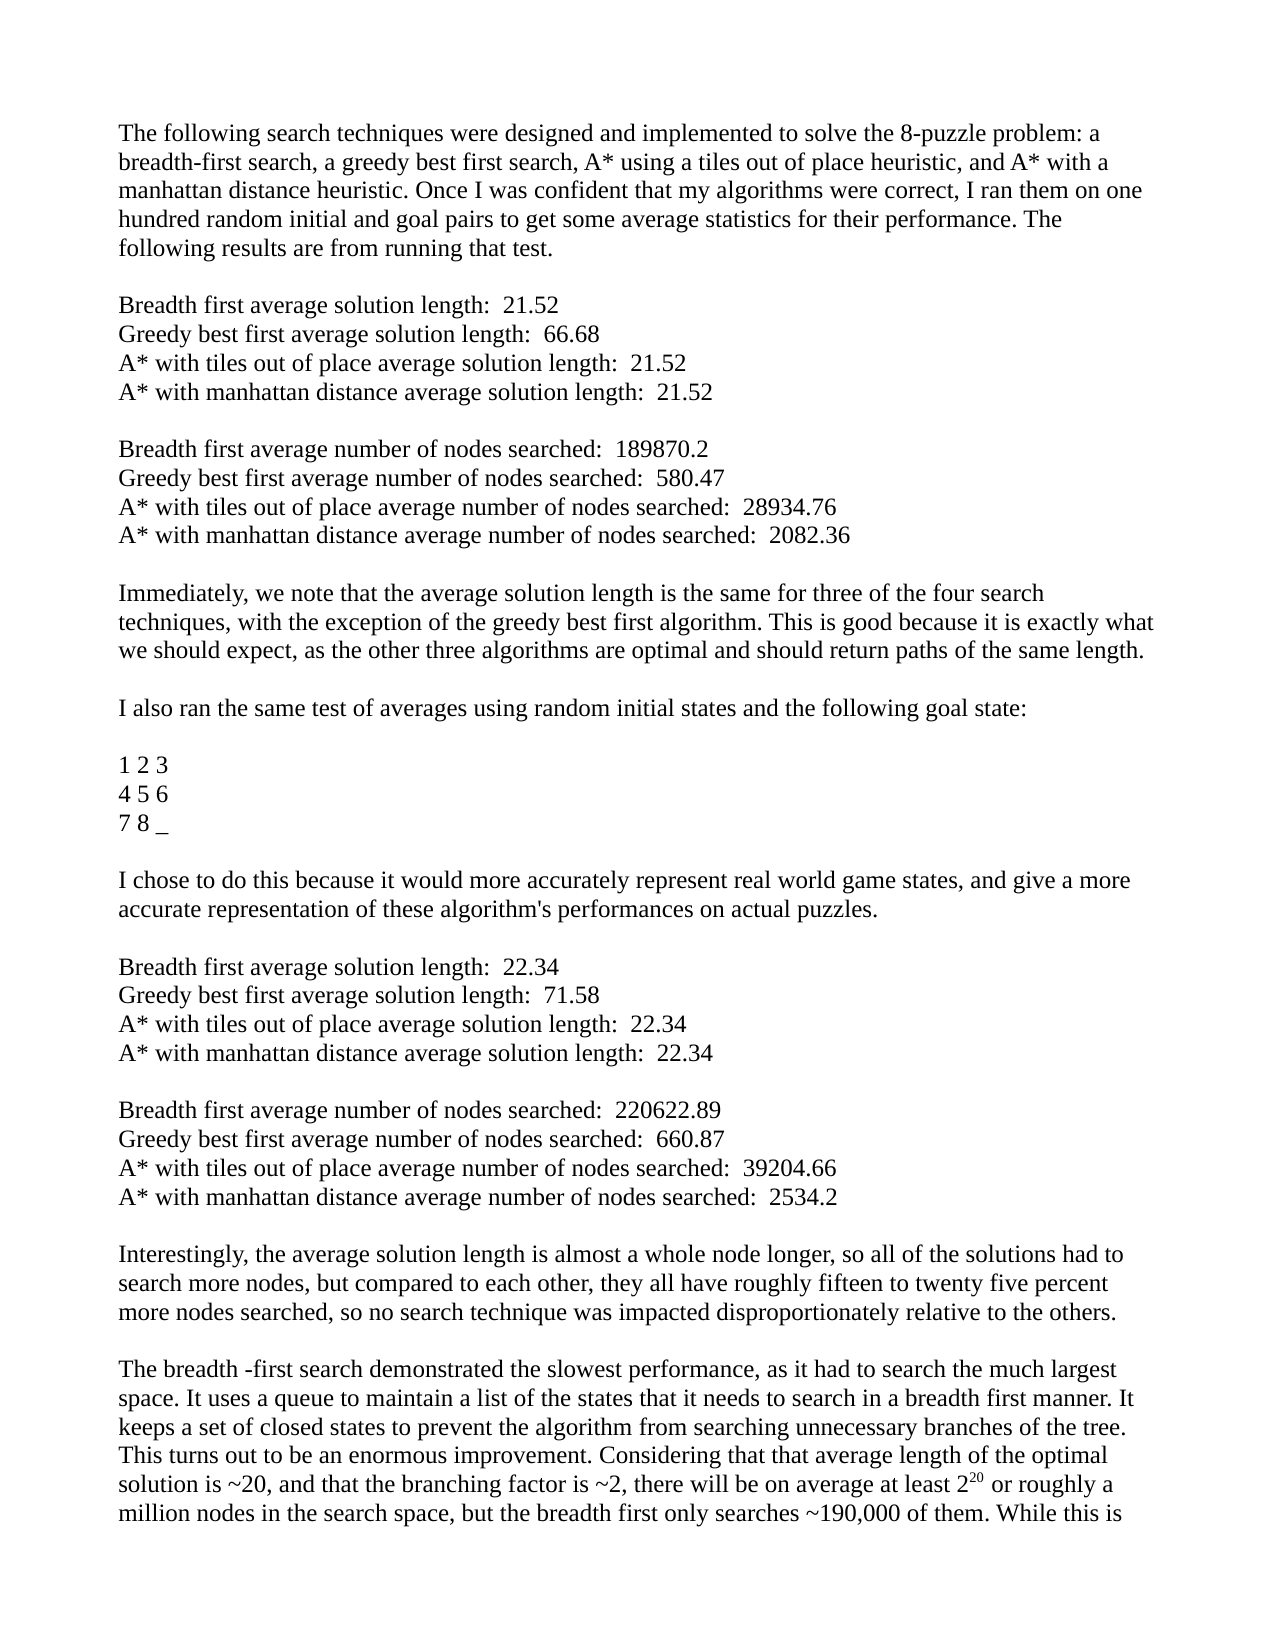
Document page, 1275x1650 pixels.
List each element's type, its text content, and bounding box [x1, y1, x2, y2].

text I chose to do this because it would more accurately represent real world game states, and give a more accurate representation of these algorithm's performances on actual puzzles. [118, 866, 1157, 923]
text A* with tiles out of place average solution length: 21.52 [118, 348, 1157, 377]
text 4 5 6 [118, 779, 1157, 808]
text The breadth -first search demonstrated the slowest performance, as it had to search the much largest space. It uses a queue to maintain a list of the states that it needs to search in a breadth first manner. It keeps a set of closed states to prevent the algorithm from searching unnecessary branches of the tree. This turns out to be an enormous improvement. Considering that that average length of the optimal solution is ~20, and that the branching factor is ~2, there will be on average at least 220 or roughly a million nodes in the search space, but the breadth first only searches ~190,000 of them. While this is [118, 1354, 1157, 1527]
text Immediately, we note that the average solution length is the same for three of the four search techniques, with the exception of the greedy best first algorithm. This is good because it is exactly what we should expect, as the other three algorithms are optimal and should return paths of the same length. [118, 578, 1157, 664]
text A* with manhattan distance average number of nodes searched: 2082.36 [118, 521, 1157, 549]
text A* with tiles out of place average number of nodes searched: 39204.66 [118, 1153, 1157, 1182]
text Breadth first average solution length: 22.34 [118, 952, 1157, 981]
text Greedy best first average solution length: 66.68 [118, 319, 1157, 348]
text A* with manhattan distance average solution length: 22.34 [118, 1038, 1157, 1067]
text 7 8 _ [118, 808, 1157, 837]
text A* with tiles out of place average solution length: 22.34 [118, 1009, 1157, 1038]
text Interestingly, the average solution length is almost a whole node longer, so all of the solutions had to search more nodes, but compared to each other, they all have roughly fifteen to twenty five percent more nodes searched, so no search technique was impacted disproportionately relative to the others. [118, 1239, 1157, 1326]
text A* with manhattan distance average solution length: 21.52 [118, 377, 1157, 406]
text A* with tiles out of place average number of nodes searched: 28934.76 [118, 492, 1157, 521]
text I also ran the same test of averages using random initial states and the following goal state: [118, 693, 1157, 722]
text Breadth first average number of nodes searched: 220622.89 [118, 1096, 1157, 1124]
text A* with manhattan distance average number of nodes searched: 2534.2 [118, 1182, 1157, 1211]
text Greedy best first average number of nodes searched: 580.47 [118, 463, 1157, 492]
text 1 2 3 [118, 751, 1157, 779]
text Breadth first average solution length: 21.52 [118, 291, 1157, 319]
text Greedy best first average number of nodes searched: 660.87 [118, 1124, 1157, 1153]
text The following search techniques were designed and implemented to solve the 8-puzzle problem: a breadth-first search, a greedy best first search, A* using a tiles out of place heuristic, and A* with a manhattan distance heuristic. Once I was confident that my algorithms were correct, I ran them on one hundred random initial and goal pairs to get some average statistics for their performance. The following results are from running that test. [118, 118, 1157, 262]
text Greedy best first average solution length: 71.58 [118, 981, 1157, 1009]
text Breadth first average number of nodes searched: 189870.2 [118, 434, 1157, 463]
